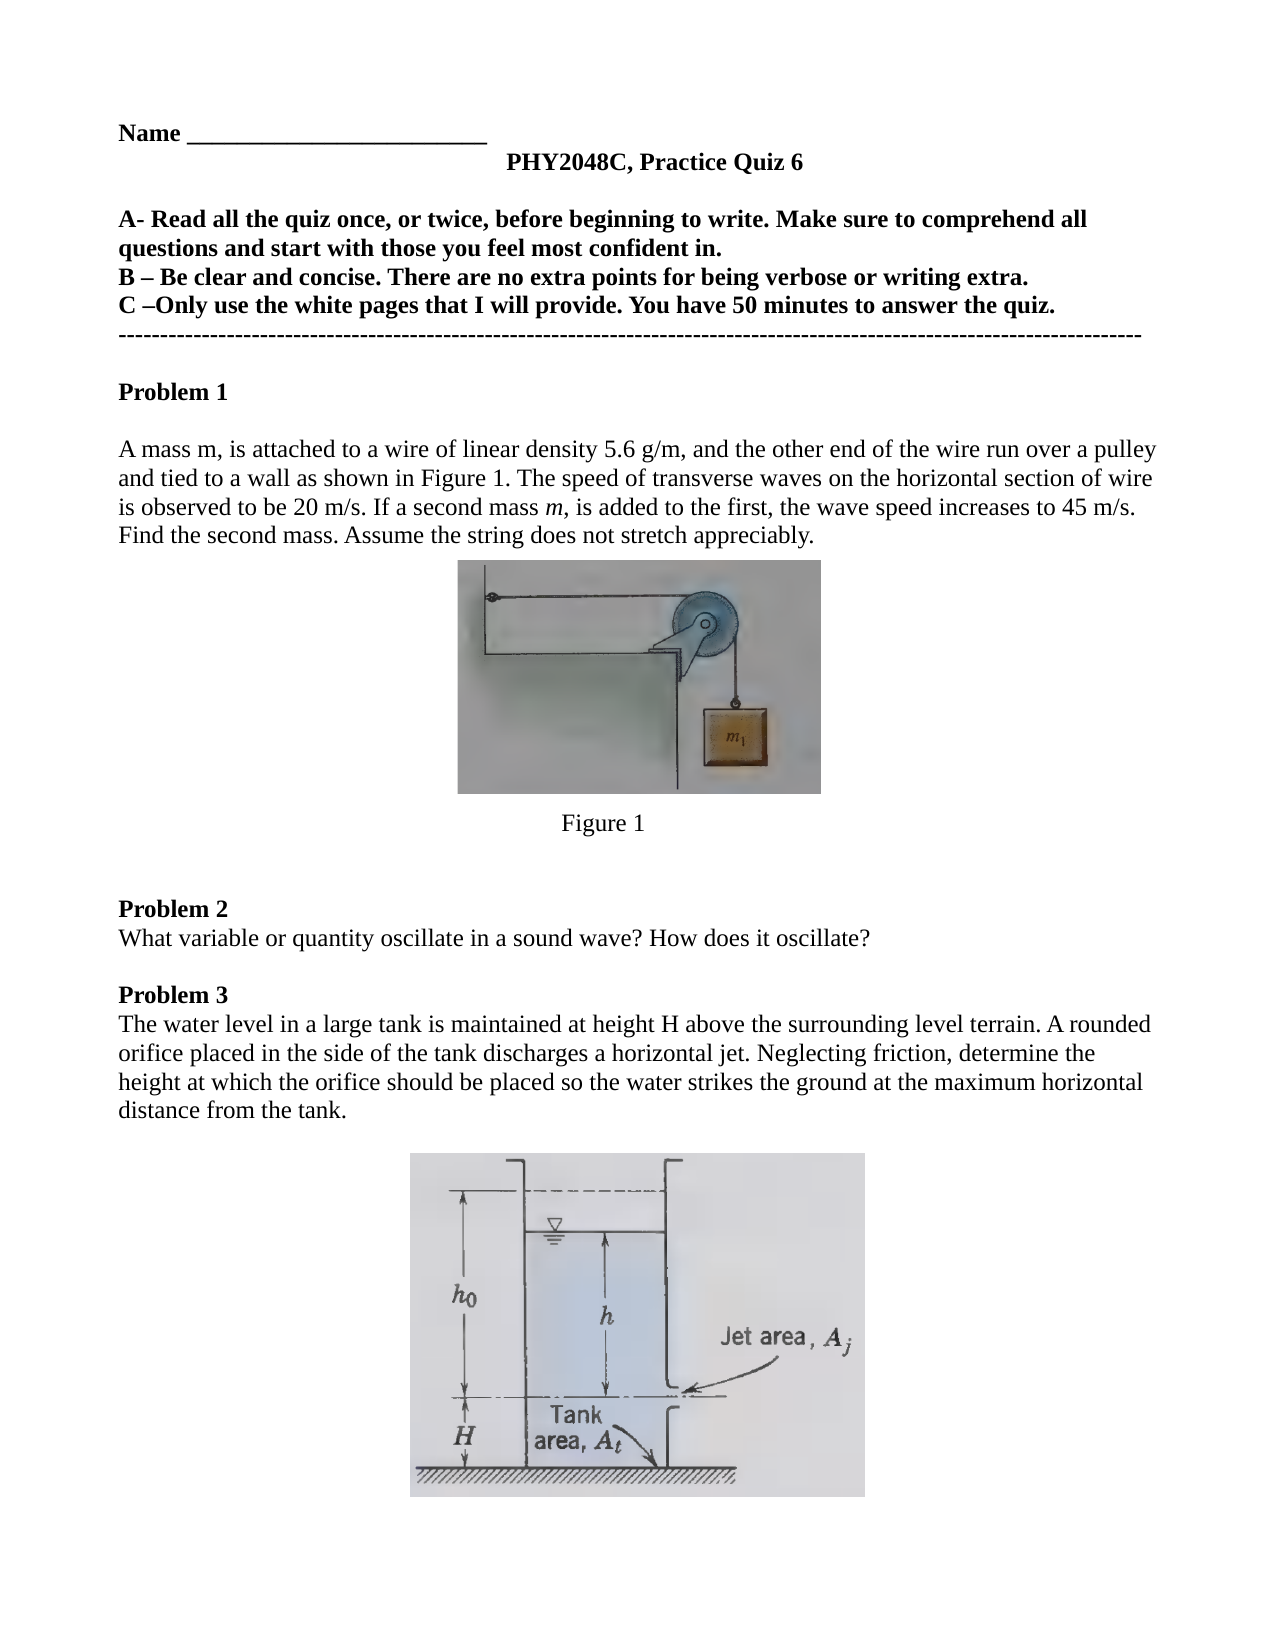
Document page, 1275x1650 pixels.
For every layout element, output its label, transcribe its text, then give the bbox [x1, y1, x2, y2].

text A- Read all the quiz once, or twice, before beginning to write. Make sure to comprehend all questions and start with those you feel most confident in. [118, 204, 1157, 262]
text Name ________________________ [118, 118, 1157, 147]
text PHY2048C, Practice Quiz 6 [118, 147, 1157, 176]
text C –Only use the white pages that I will provide. You have 50 minutes to answer the quiz. [118, 291, 1157, 319]
text B – Be clear and concise. There are no extra points for being verbose or writing extra. [118, 262, 1157, 291]
text Problem 2 [118, 894, 1157, 923]
text A mass m, is attached to a wire of linear density 5.6 g/m, and the other end of the wire run over a pulley and tied to a wall as shown in Figure 1. The speed of transverse waves on the horizontal section of wire is observed to be 20 m/s. If a second mass m, is added to the first, the wave speed increases to 45 m/s. Find the second mass. Assume the string does not stretch appreciably. [118, 434, 1157, 549]
text --------------------------------------------------------------------------------------------------------------------------- [118, 319, 1157, 348]
text Problem 1 [118, 377, 1157, 406]
text The water level in a large tank is maintained at height H above the surrounding level terrain. A rounded orifice placed in the side of the tank discharges a horizontal jet. Neglecting friction, determine the height at which the orifice should be placed so the water strikes the ground at the maximum horizontal distance from the tank. [118, 1009, 1157, 1124]
picture [457, 560, 821, 794]
text Figure 1 [118, 808, 1157, 837]
picture [410, 1153, 865, 1497]
text Problem 3 [118, 981, 1157, 1009]
text What variable or quantity oscillate in a sound wave? How does it oscillate? [118, 923, 1157, 952]
